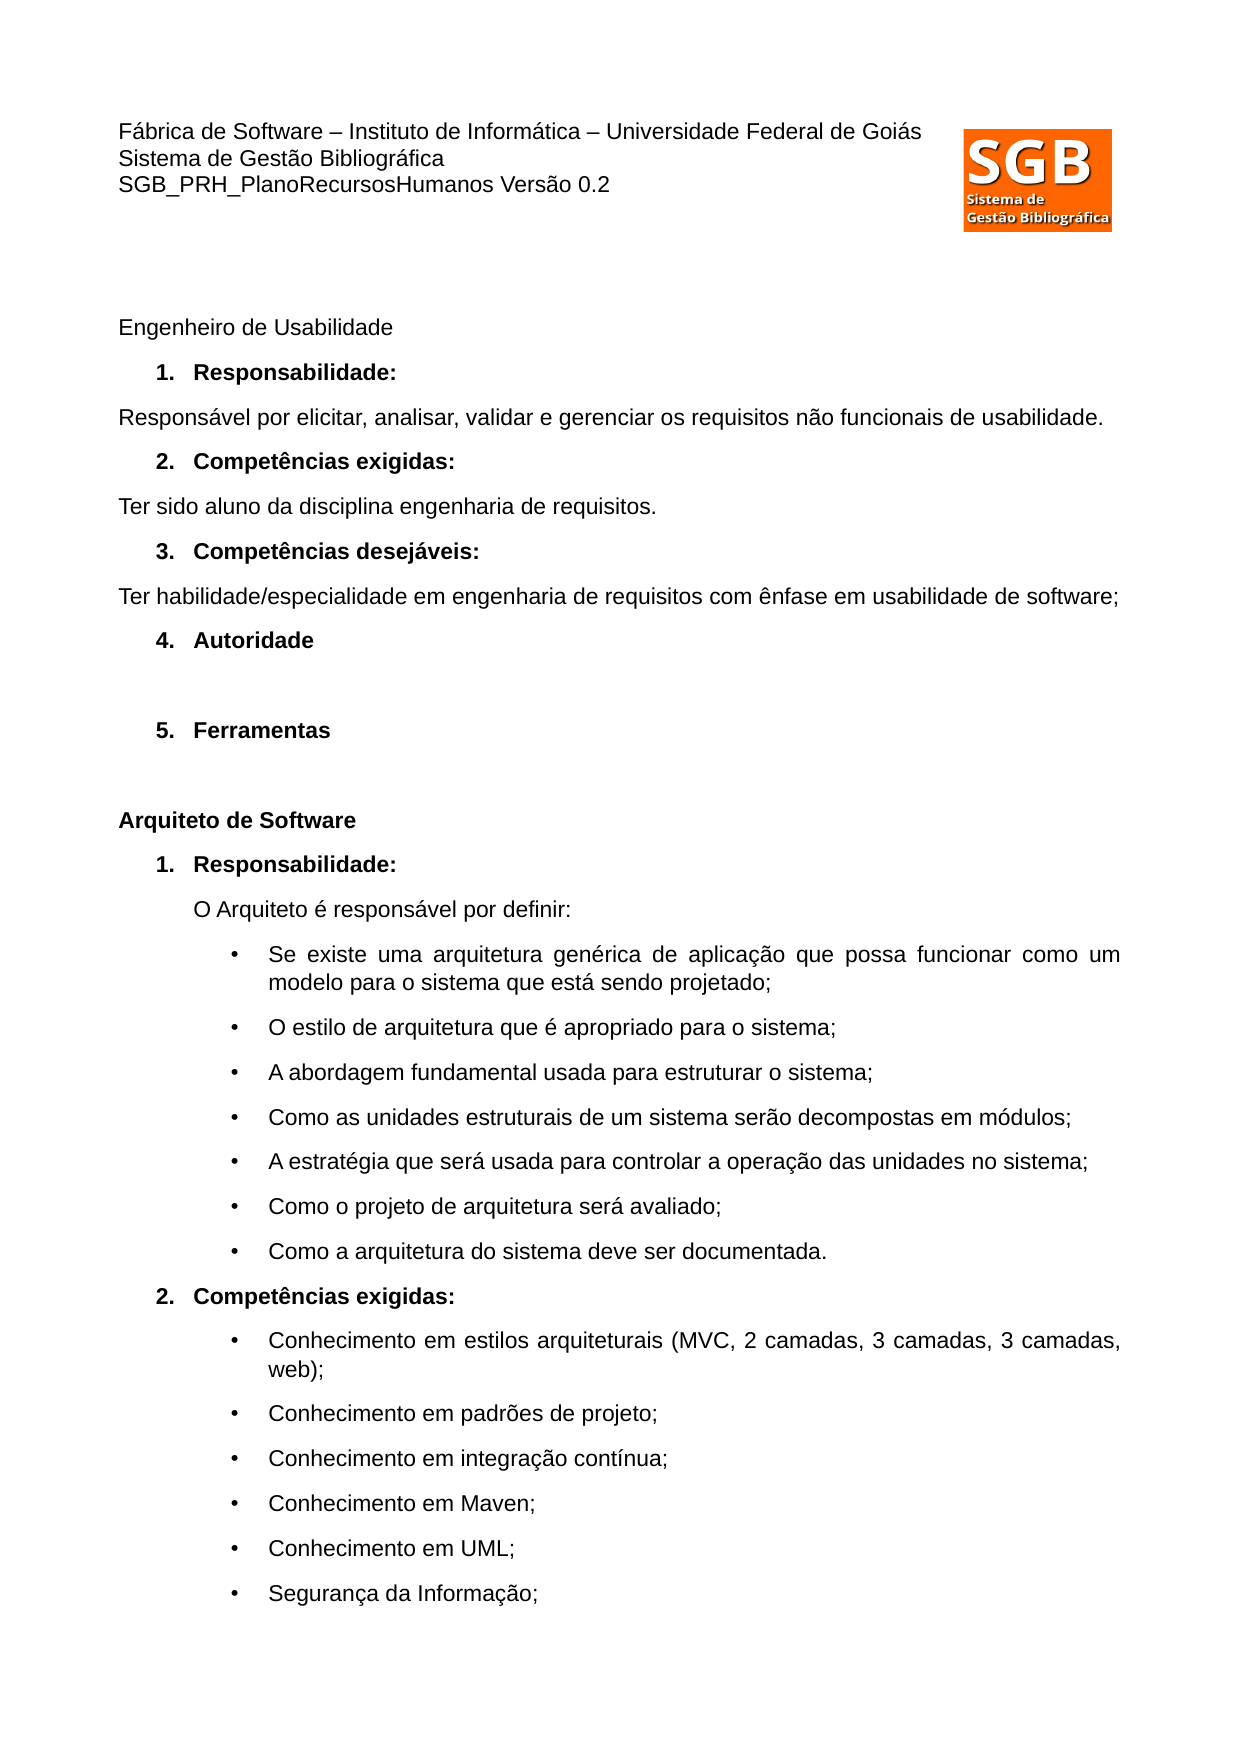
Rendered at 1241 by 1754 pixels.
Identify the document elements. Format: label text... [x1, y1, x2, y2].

list Autoridade [156, 627, 1122, 654]
text Ter habilidade/especialidade em engenharia de requisitos com ênfase em usabilidade de software; [118, 583, 1122, 609]
list Competências exigidas: [156, 448, 1122, 475]
list Segurança da Informação; [231, 1579, 1122, 1606]
picture [963, 129, 1112, 232]
list Conhecimento em padrões de projeto; [231, 1400, 1122, 1427]
list Como a arquitetura do sistema deve ser documentada. [231, 1238, 1122, 1264]
list Ferramentas [156, 717, 1122, 743]
text O Arquiteto é responsável por definir: [193, 896, 1122, 923]
text Responsável por elicitar, analisar, validar e gerenciar os requisitos não funcionais de usabilidade. [118, 403, 1122, 430]
list O estilo de arquitetura que é apropriado para o sistema; [231, 1014, 1122, 1040]
list A estratégia que será usada para controlar a operação das unidades no sistema; [231, 1148, 1122, 1175]
list Como as unidades estruturais de um sistema serão decompostas em módulos; [231, 1103, 1122, 1130]
list Competências desejáveis: [156, 538, 1122, 564]
list Conhecimento em integração contínua; [231, 1445, 1122, 1472]
list Conhecimento em estilos arquiteturais (MVC, 2 camadas, 3 camadas, 3 camadas, web); [231, 1327, 1122, 1382]
list Conhecimento em Maven; [231, 1490, 1122, 1516]
text Arquiteto de Software [118, 807, 1122, 833]
list Conhecimento em UML; [231, 1535, 1122, 1561]
list Como o projeto de arquitetura será avaliado; [231, 1193, 1122, 1219]
list A abordagem fundamental usada para estruturar o sistema; [231, 1059, 1122, 1085]
text Engenheiro de Usabilidade [118, 314, 1122, 340]
list Responsabilidade: [156, 851, 1122, 878]
list Responsabilidade: [156, 359, 1122, 385]
text Ter sido aluno da disciplina engenharia de requisitos. [118, 493, 1122, 519]
list Se existe uma arquitetura genérica de aplicação que possa funcionar como um modelo para o sistema que está sendo projetado; [231, 941, 1122, 996]
list Competências exigidas: [156, 1283, 1122, 1309]
